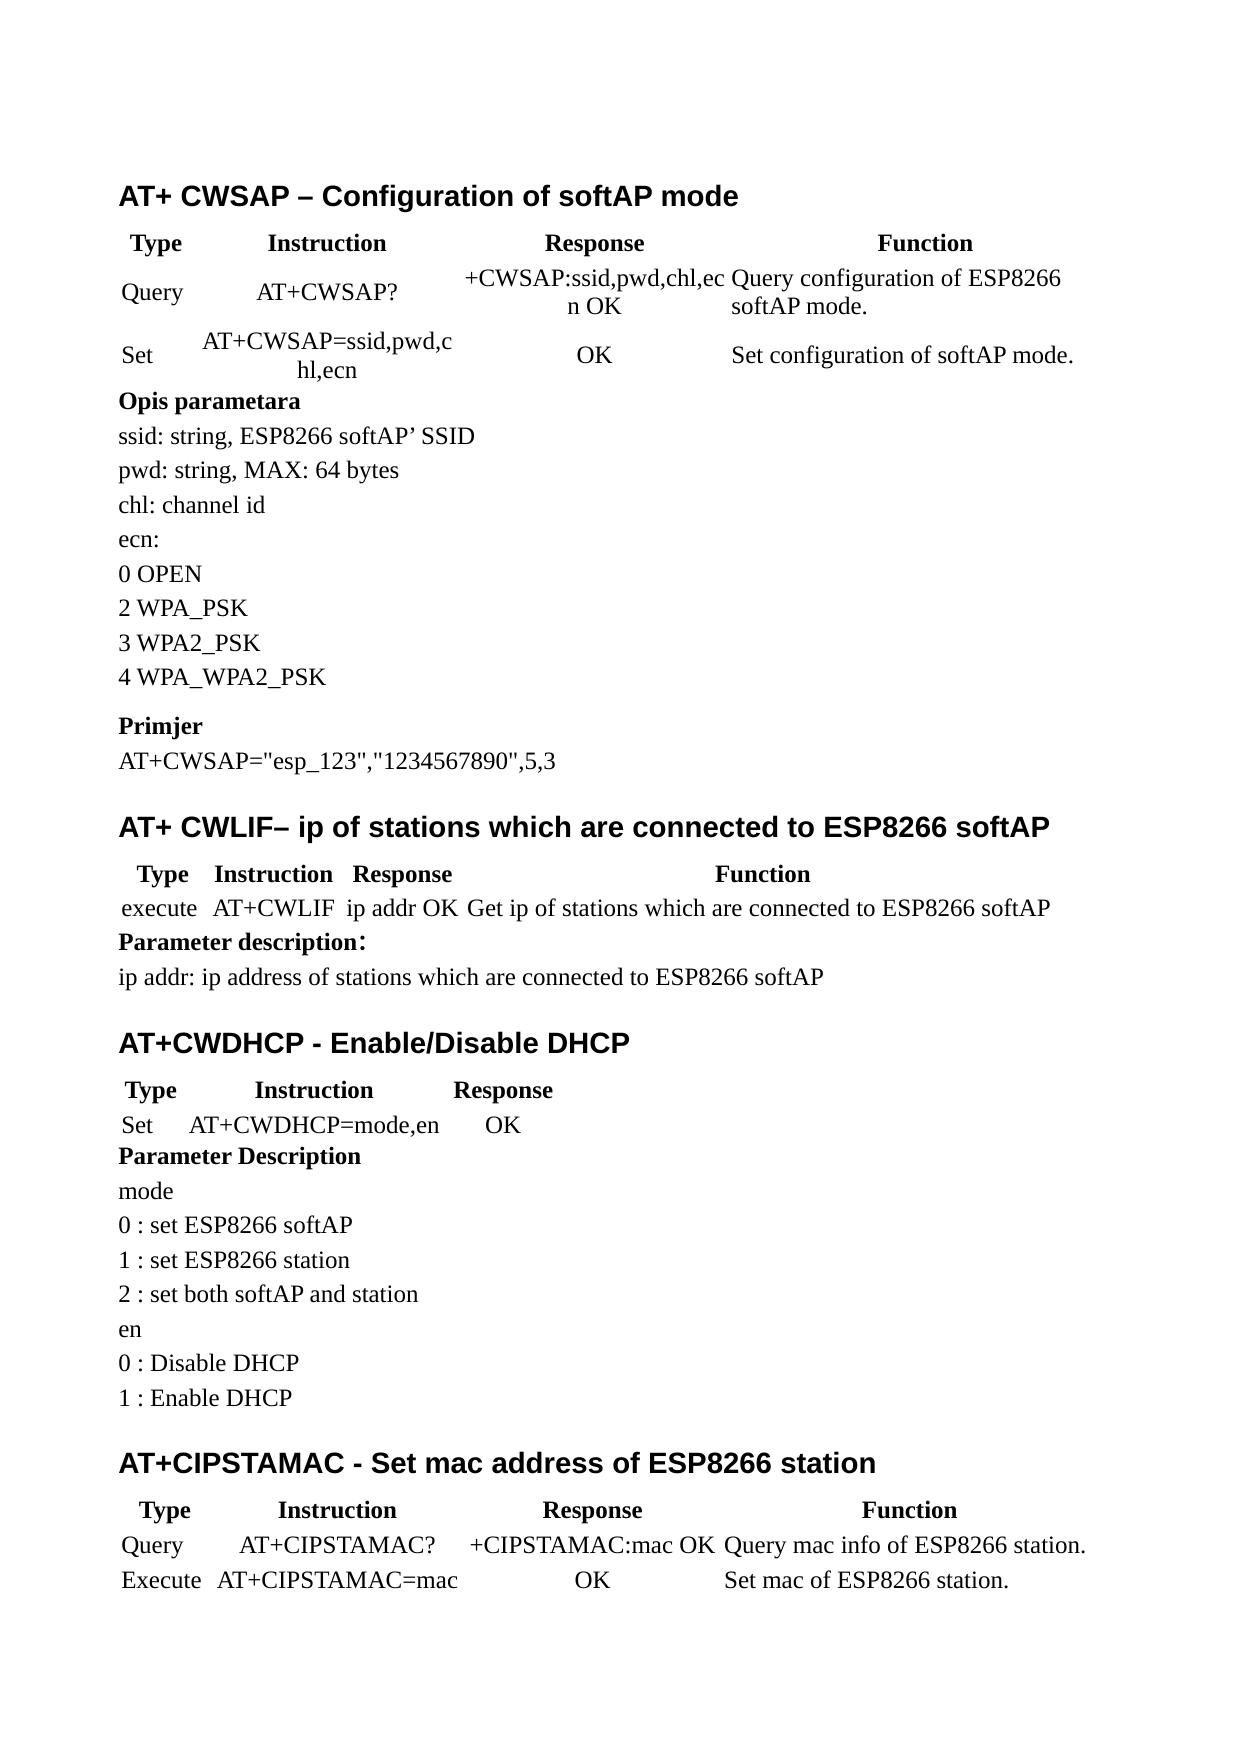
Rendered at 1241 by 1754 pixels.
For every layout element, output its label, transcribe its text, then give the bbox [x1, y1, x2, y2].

table_cell AT+CIPSTAMAC? [211, 1527, 464, 1562]
table_cell Query [118, 260, 193, 323]
table_header Type [118, 856, 207, 890]
table_header Function [464, 856, 1061, 890]
text Opis parametara ssid: string, ESP8266 softAP’ SSID pwd: string, MAX: 64 bytes chl: channel id ecn: 0 OPEN 2 WPA_PSK 3 WPA2_PSK 4 WPA_WPA2_PSK [118, 386, 1122, 691]
table_cell AT+CWSAP=ssid,pwd,chl,ecn [193, 323, 461, 386]
table_header Response [464, 1493, 721, 1527]
table_cell Set mac of ESP8266 station. [721, 1562, 1098, 1596]
subtitle AT+ CWLIF– ip of stations which are connected to ESP8266 softAP [118, 809, 1122, 843]
subtitle AT+ CWSAP – Configuration of softAP mode [118, 179, 1122, 213]
table_cell OK [461, 323, 728, 386]
table_header Instruction [207, 856, 340, 890]
table_header Type [118, 225, 193, 260]
table_cell execute [118, 890, 207, 925]
table_cell +CIPSTAMAC:mac OK [464, 1527, 721, 1562]
table_cell +CWSAP:ssid,pwd,chl,ecn OK [461, 260, 728, 323]
subtitle AT+CIPSTAMAC - Set mac address of ESP8266 station [118, 1446, 1122, 1480]
table_cell Set configuration of softAP mode. [728, 323, 1122, 386]
table_header Instruction [211, 1493, 464, 1527]
table_cell AT+CWLIF [207, 890, 340, 925]
table_header Instruction [193, 225, 461, 260]
table_cell OK [445, 1107, 561, 1141]
table_cell OK [464, 1562, 721, 1596]
table_header Type [118, 1072, 183, 1107]
table_cell Query mac info of ESP8266 station. [721, 1527, 1098, 1562]
table_cell AT+CIPSTAMAC=mac [211, 1562, 464, 1596]
table_cell Query configuration of ESP8266 softAP mode. [728, 260, 1122, 323]
table_header Response [340, 856, 464, 890]
table_header Response [445, 1072, 561, 1107]
table_cell Get ip of stations which are connected to ESP8266 softAP [464, 890, 1061, 925]
table_cell Set [118, 323, 193, 386]
subtitle AT+CWDHCP - Enable/Disable DHCP [118, 1026, 1122, 1060]
table_cell Execute [118, 1562, 211, 1596]
table_cell AT+CWSAP? [193, 260, 461, 323]
table_header Instruction [183, 1072, 445, 1107]
table_header Type [118, 1493, 211, 1527]
table_header Response [461, 225, 728, 260]
table_cell Set [118, 1107, 183, 1141]
table_cell ip addr OK [340, 890, 464, 925]
text Parameter description： ip addr: ip address of stations which are connected to ESP8266 softAP [118, 925, 1122, 991]
text Primjer AT+CWSAP="esp_123","1234567890",5,3 [118, 711, 1122, 774]
text Parameter Description mode 0 : set ESP8266 softAP 1 : set ESP8266 station 2 : set both softAP and station en 0 : Disable DHCP 1 : Enable DHCP [118, 1141, 1122, 1411]
table_header Function [721, 1493, 1098, 1527]
table_cell Query [118, 1527, 211, 1562]
table_header Function [728, 225, 1122, 260]
table_cell AT+CWDHCP=mode,en [183, 1107, 445, 1141]
